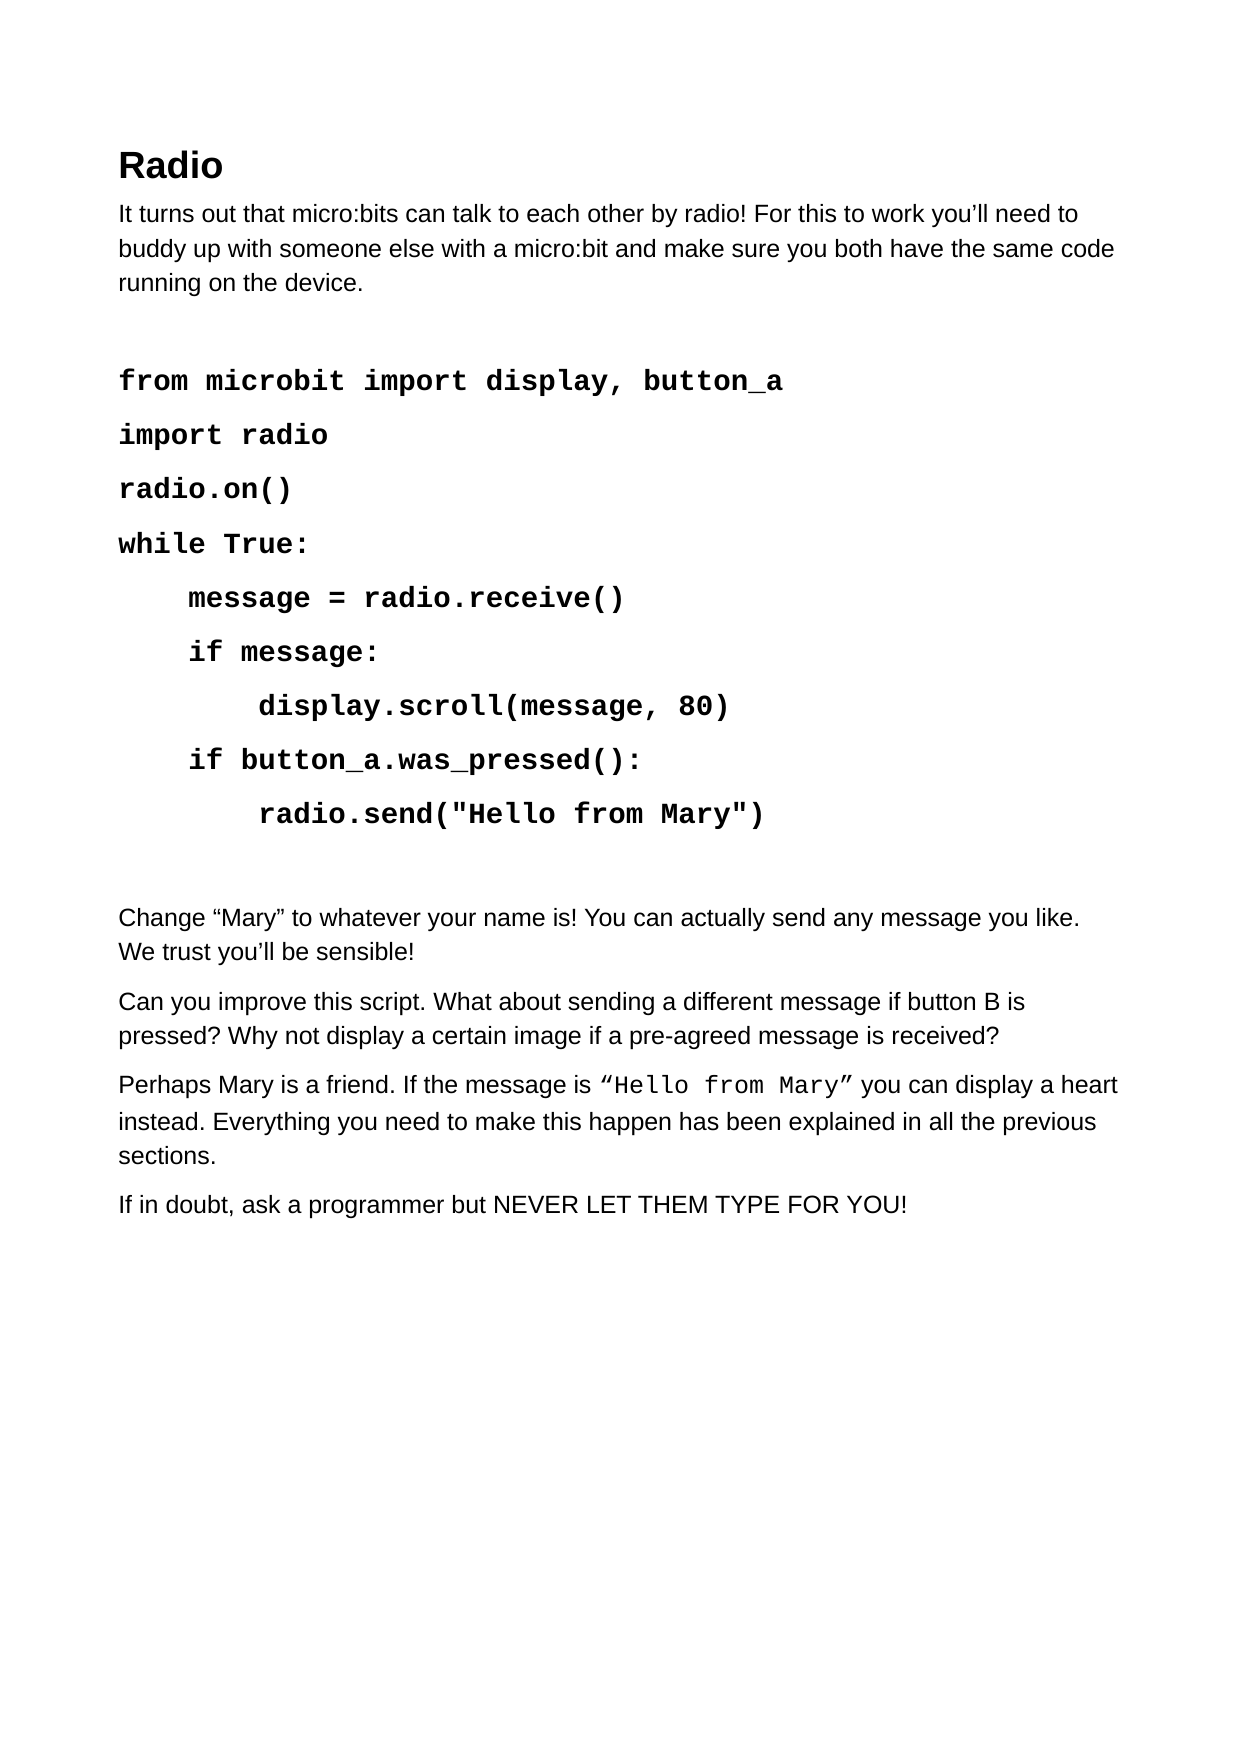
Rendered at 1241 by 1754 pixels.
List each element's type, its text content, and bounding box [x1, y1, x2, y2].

text if button_a.was_pressed(): [118, 746, 1122, 778]
text radio.send("Hello from Mary") [118, 800, 1122, 833]
text while True: [118, 529, 1122, 562]
text if message: [118, 637, 1122, 670]
text message = radio.receive() [118, 583, 1122, 616]
text from microbit import display, button_a [118, 366, 1122, 399]
text import radio [118, 421, 1122, 453]
text display.scroll(message, 80) [118, 691, 1122, 724]
text It turns out that micro:bits can talk to each other by radio! For this to work you’ll need to buddy up with someone else with a micro:bit and make sure you both have the same code running on the device. [118, 199, 1122, 297]
text Change “Mary” to whatever your name is! You can actually send any message you like. We trust you’ll be sensible! [118, 903, 1122, 966]
text radio.on() [118, 475, 1122, 508]
text Can you improve this script. What about sending a different message if button B is pressed? Why not display a certain image if a pre-agreed message is received? [118, 986, 1122, 1050]
text If in doubt, ask a programmer but NEVER LET THEM TYPE FOR YOU! [118, 1190, 1122, 1219]
subtitle Radio [118, 143, 1122, 187]
text Perhaps Mary is a friend. If the message is “Hello from Mary” you can display a heart instead. Everything you need to make this happen has been explained in all the previous sections. [118, 1070, 1122, 1170]
